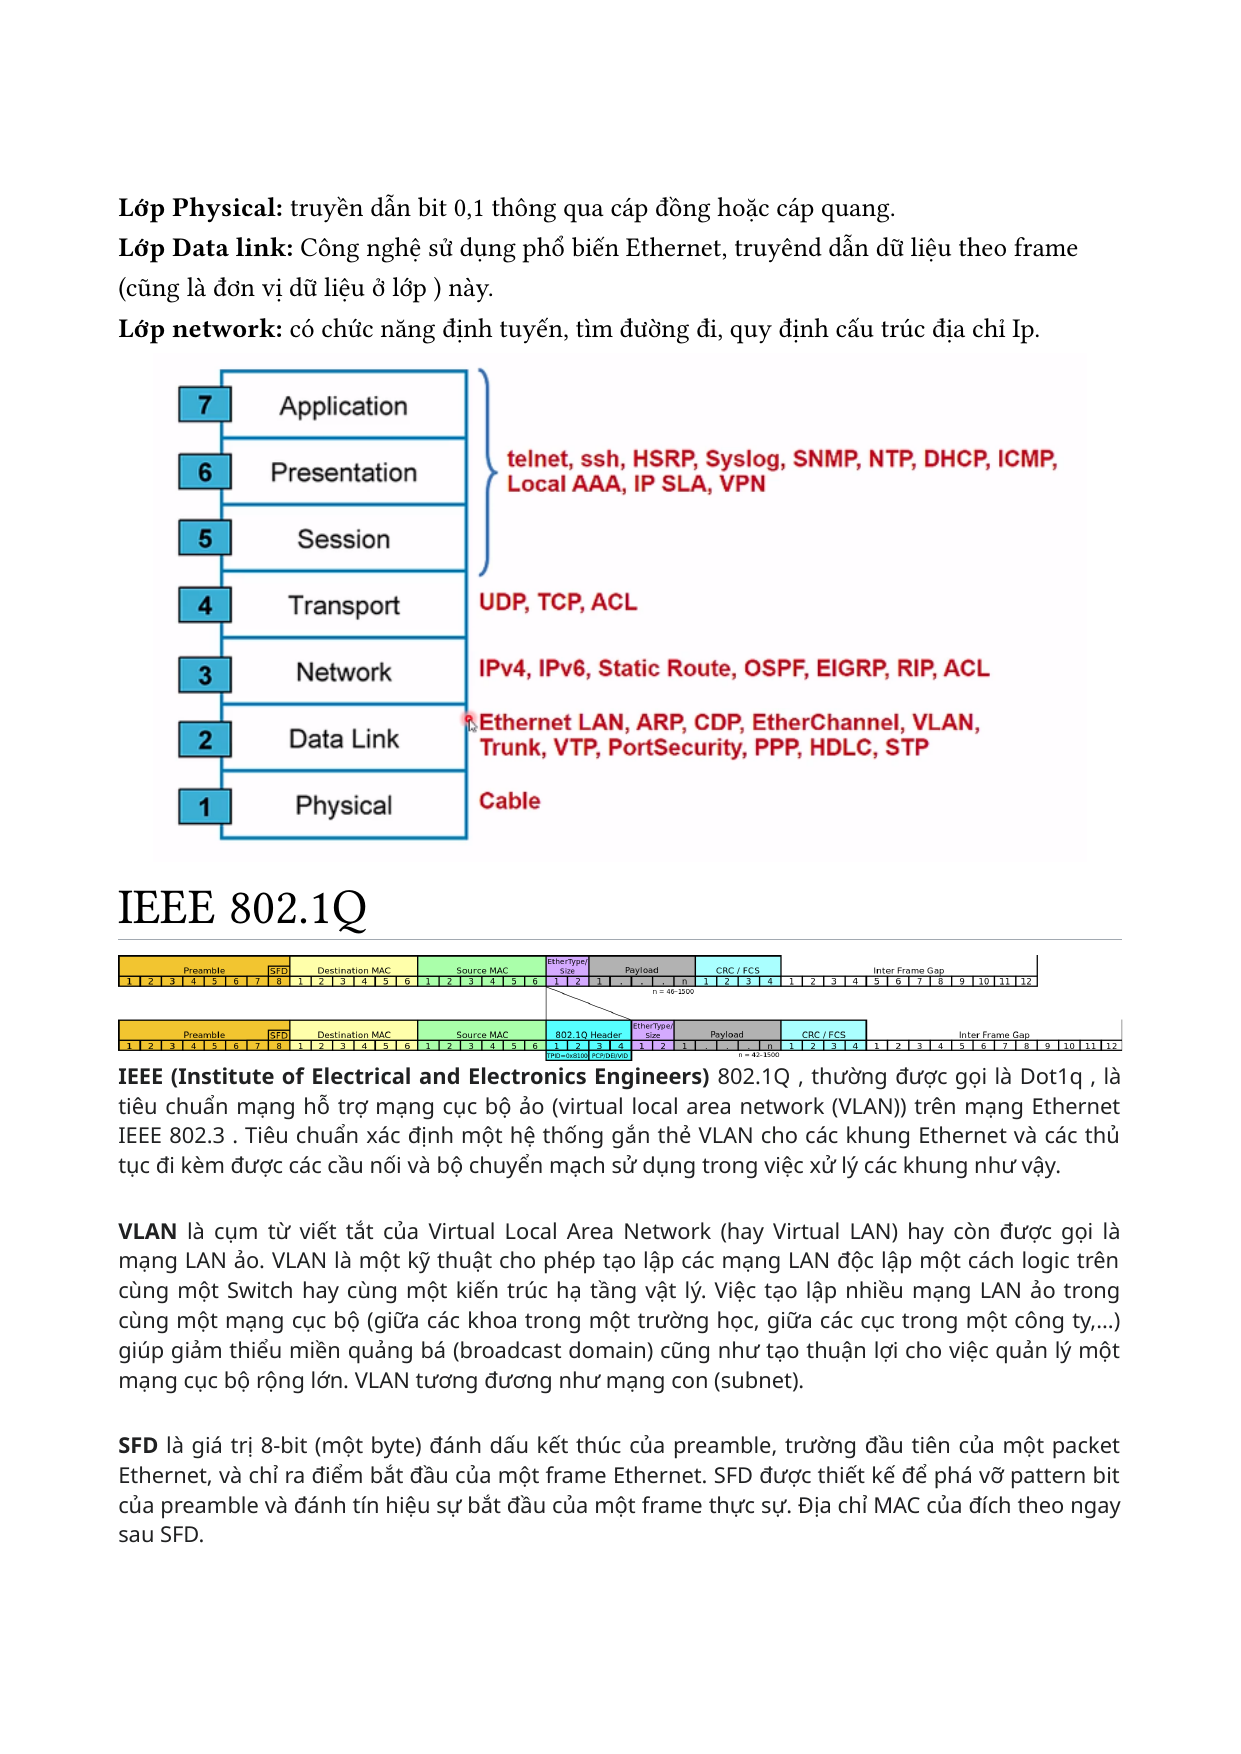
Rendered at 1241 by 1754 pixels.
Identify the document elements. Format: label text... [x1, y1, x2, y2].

text Lớp network: có chức năng định tuyến, tìm đường đi, quy định cấu trúc địa chỉ Ip. [118, 313, 1122, 344]
text IEEE (Institute of Electrical and Electronics Engineers) 802.1Q , thường được gọi là Dot1q , là tiêu chuẩn mạng hỗ trợ mạng cục bộ ảo (virtual local area network (VLAN)) trên mạng Ethernet IEEE 802.3 . Tiêu chuẩn xác định một hệ thống gắn thẻ VLAN cho các khung Ethernet và các thủ tục đi kèm được các cầu nối và bộ chuyển mạch sử dụng trong việc xử lý các khung như vậy. [118, 1061, 1122, 1180]
picture [153, 353, 1088, 862]
picture [118, 955, 1123, 1061]
text Lớp Data link: Công nghệ sử dụng phổ biến Ethernet, truyênd dẫn dữ liệu theo frame (cũng là đơn vị dữ liệu ở lớp ) này. [118, 232, 1122, 303]
subtitle IEEE 802.1Q [118, 353, 1122, 939]
subtitle Lớp Physical: truyền dẫn bit 0,1 thông qua cáp đồng hoặc cáp quang. [118, 192, 1122, 223]
text VLAN là cụm từ viết tắt của Virtual Local Area Network (hay Virtual LAN) hay còn được gọi là mạng LAN ảo. VLAN là một kỹ thuật cho phép tạo lập các mạng LAN độc lập một cách logic trên cùng một Switch hay cùng một kiến trúc hạ tầng vật lý. Việc tạo lập nhiều mạng LAN ảo trong cùng một mạng cục bộ (giữa các khoa trong một trường học, giữa các cục trong một công ty,...) giúp giảm thiểu miền quảng bá (broadcast domain) cũng như tạo thuận lợi cho việc quản lý một mạng cục bộ rộng lớn. VLAN tương đương như mạng con (subnet). [118, 1216, 1122, 1394]
text SFD là giá trị 8-bit (một byte) đánh dấu kết thúc của preamble, trường đầu tiên của một packet Ethernet, và chỉ ra điểm bắt đầu của một frame Ethernet. SFD được thiết kế để phá vỡ pattern bit của preamble và đánh tín hiệu sự bắt đầu của một frame thực sự. Địa chỉ MAC của đích theo ngay sau SFD. [118, 1430, 1122, 1549]
